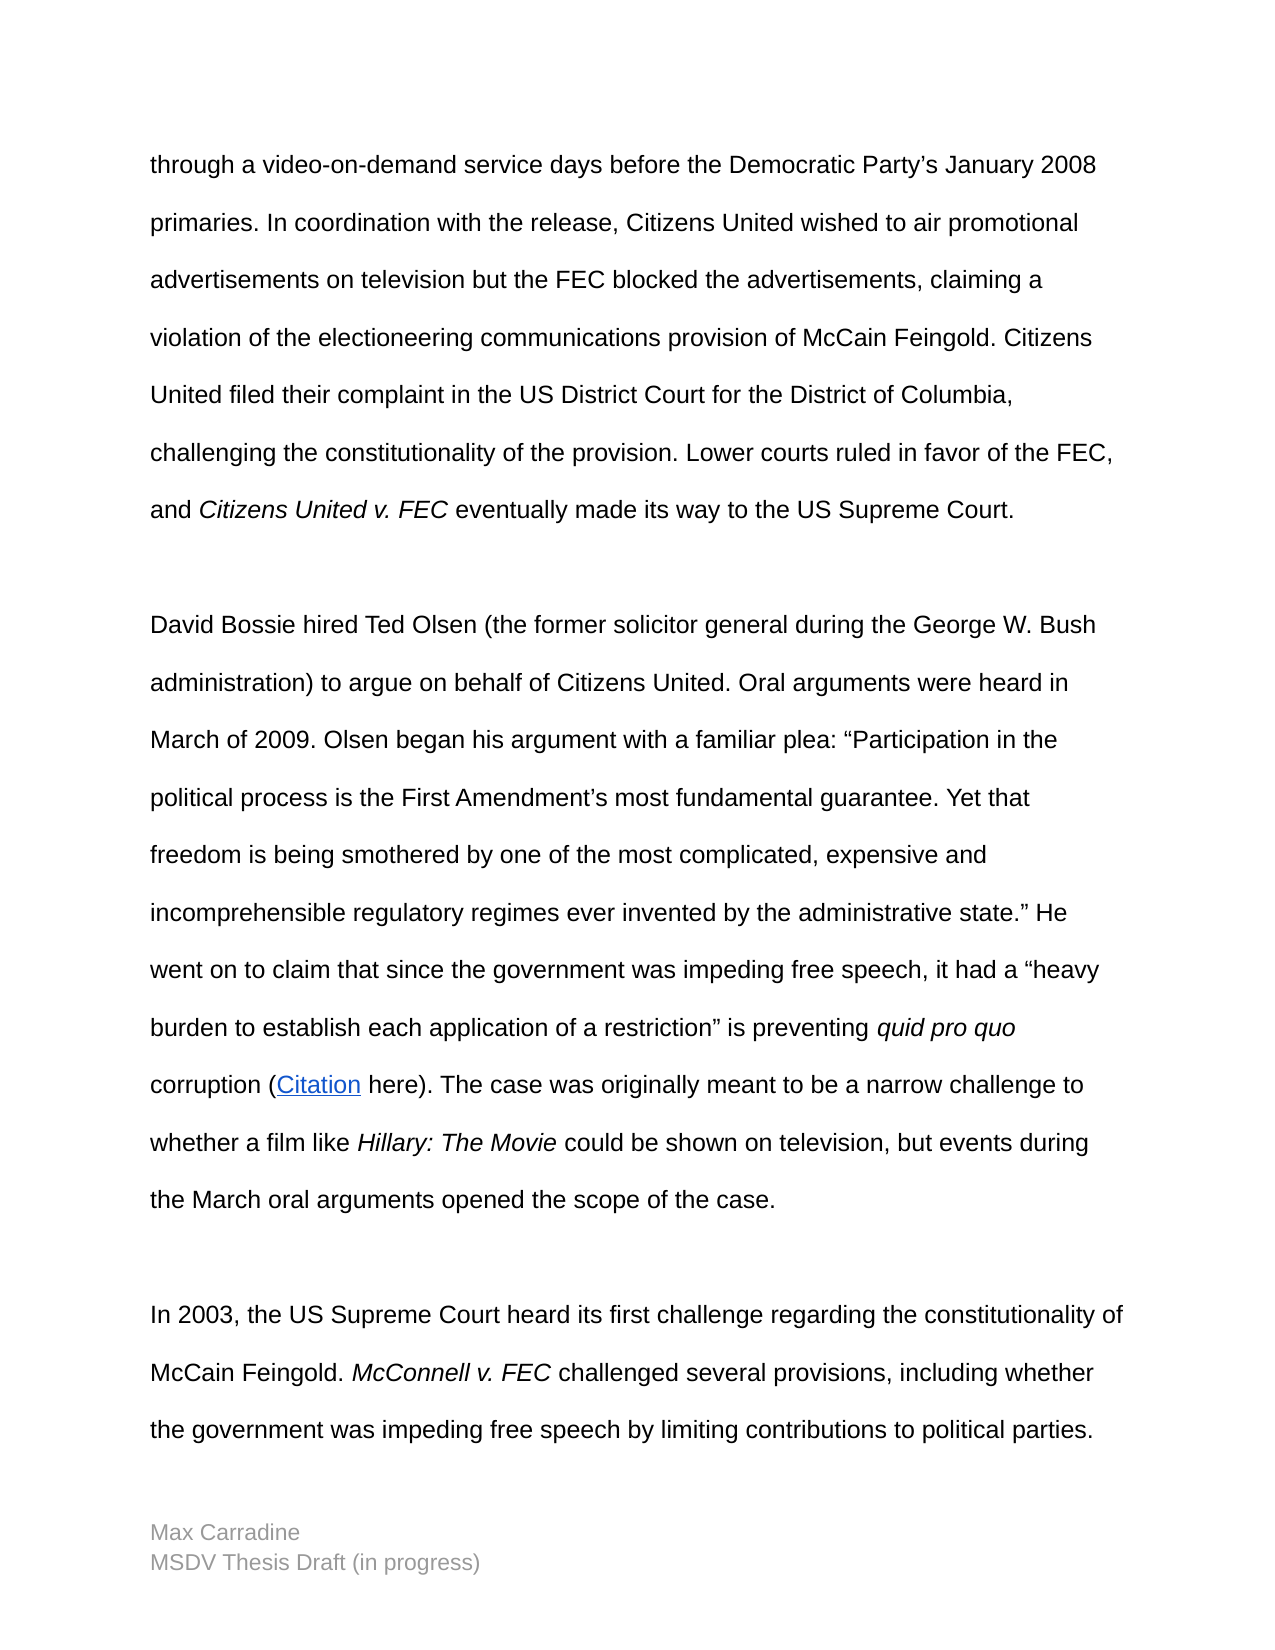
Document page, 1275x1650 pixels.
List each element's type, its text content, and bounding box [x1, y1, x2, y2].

text David Bossie hired Ted Olsen (the former solicitor general during the George W. Bush administration) to argue on behalf of Citizens United. Oral arguments were heard in March of 2009. Olsen began his argument with a familiar plea: “Participation in the political process is the First Amendment’s most fundamental guarantee. Yet that freedom is being smothered by one of the most complicated, expensive and incomprehensible regulatory regimes ever invented by the administrative state.” He went on to claim that since the government was impeding free speech, it had a “heavy burden to establish each application of a restriction” is preventing quid pro quo corruption (Citation here). The case was originally meant to be a narrow challenge to whether a film like Hillary: The Movie could be shown on television, but events during the March oral arguments opened the scope of the case. [150, 610, 1125, 1214]
text through a video-on-demand service days before the Democratic Party’s January 2008 primaries. In coordination with the release, Citizens United wished to air promotional advertisements on television but the FEC blocked the advertisements, claiming a violation of the electioneering communications provision of McCain Feingold. Citizens United filed their complaint in the US District Court for the District of Columbia, challenging the constitutionality of the provision. Lower courts ruled in favor of the FEC, and Citizens United v. FEC eventually made its way to the US Supreme Court. [150, 150, 1125, 524]
text In 2003, the US Supreme Court heard its first challenge regarding the constitutionality of McCain Feingold. McConnell v. FEC challenged several provisions, including whether the government was impeding free speech by limiting contributions to political parties. [150, 1300, 1125, 1444]
